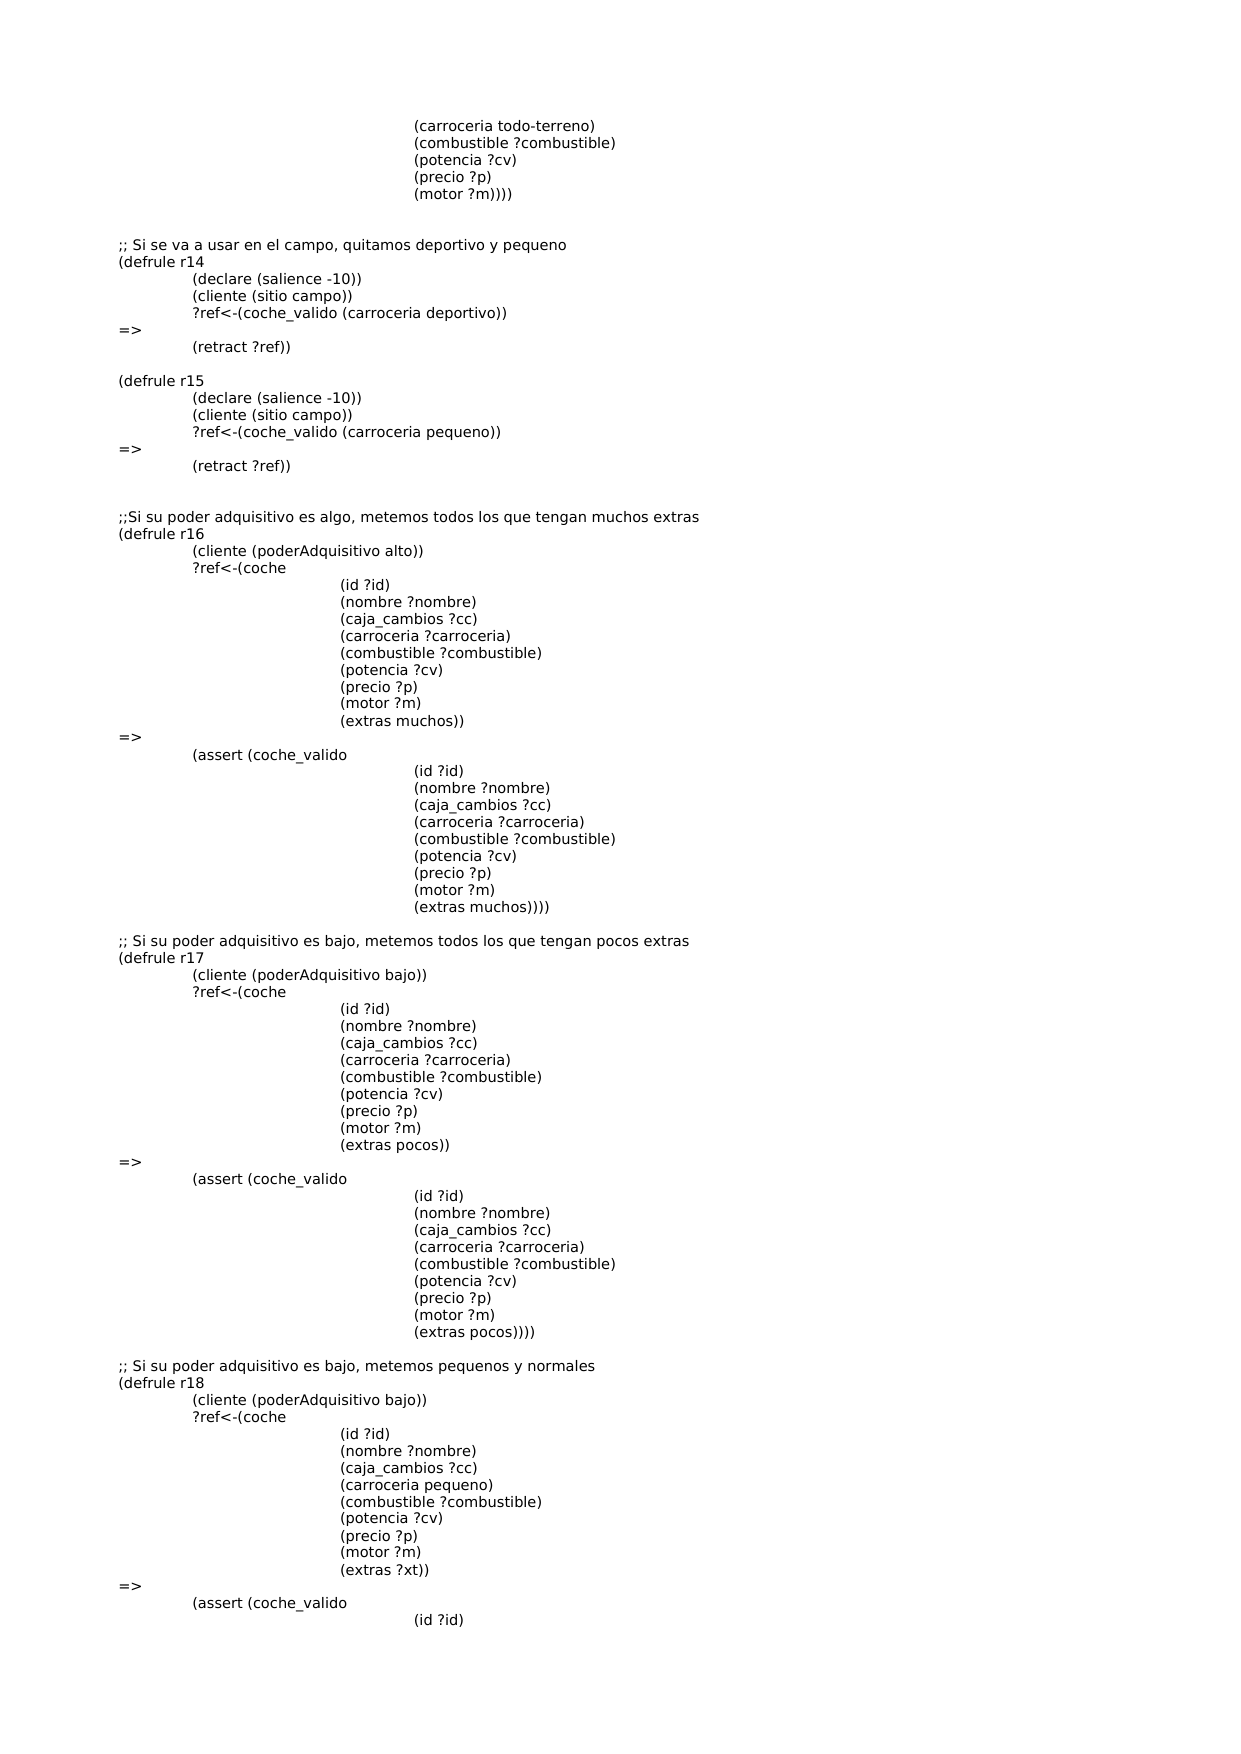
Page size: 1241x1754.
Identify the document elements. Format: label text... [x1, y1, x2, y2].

text => [118, 729, 1122, 746]
text (caja_cambios ?cc) [118, 1459, 1122, 1476]
text ?ref<-(coche [118, 559, 1122, 577]
text (id ?id) [118, 1188, 1122, 1205]
text => [118, 322, 1122, 339]
text (declare (salience -10)) [118, 390, 1122, 407]
text (assert (coche_valido [118, 1171, 1122, 1188]
text (extras muchos)))) [118, 899, 1122, 916]
text (combustible ?combustible) [118, 1069, 1122, 1086]
text ?ref<-(coche_valido (carroceria deportivo)) [118, 305, 1122, 322]
text (nombre ?nombre) [118, 593, 1122, 611]
text (motor ?m) [118, 1544, 1122, 1561]
text (precio ?p) [118, 169, 1122, 186]
text (nombre ?nombre) [118, 1442, 1122, 1459]
text (extras pocos)) [118, 1137, 1122, 1154]
text (defrule r15 [118, 373, 1122, 390]
text (potencia ?cv) [118, 848, 1122, 865]
text (defrule r16 [118, 526, 1122, 543]
text (caja_cambios ?cc) [118, 1035, 1122, 1052]
text (cliente (sitio campo)) [118, 288, 1122, 305]
text (extras ?xt)) [118, 1561, 1122, 1578]
text ?ref<-(coche_valido (carroceria pequeno)) [118, 424, 1122, 441]
text (precio ?p) [118, 1527, 1122, 1544]
text (precio ?p) [118, 678, 1122, 695]
text (combustible ?combustible) [118, 831, 1122, 848]
text (cliente (poderAdquisitivo bajo)) [118, 967, 1122, 984]
text (potencia ?cv) [118, 1510, 1122, 1527]
text (caja_cambios ?cc) [118, 611, 1122, 627]
text (caja_cambios ?cc) [118, 1222, 1122, 1239]
text (cliente (sitio campo)) [118, 407, 1122, 424]
text ;;Si su poder adquisitivo es algo, metemos todos los que tengan muchos extras [118, 509, 1122, 526]
text => [118, 1578, 1122, 1595]
text (motor ?m) [118, 695, 1122, 712]
text (carroceria ?carroceria) [118, 814, 1122, 831]
text (id ?id) [118, 1001, 1122, 1018]
text (precio ?p) [118, 1290, 1122, 1307]
text (nombre ?nombre) [118, 1205, 1122, 1222]
text (combustible ?combustible) [118, 1256, 1122, 1273]
text ;; Si se va a usar en el campo, quitamos deportivo y pequeno [118, 237, 1122, 254]
text (id ?id) [118, 577, 1122, 593]
text (combustible ?combustible) [118, 1493, 1122, 1510]
text (combustible ?combustible) [118, 644, 1122, 661]
text ?ref<-(coche [118, 984, 1122, 1001]
text (extras muchos)) [118, 712, 1122, 729]
text (motor ?m) [118, 1120, 1122, 1137]
text (id ?id) [118, 763, 1122, 780]
text (precio ?p) [118, 1103, 1122, 1120]
text (declare (salience -10)) [118, 271, 1122, 288]
text (potencia ?cv) [118, 1273, 1122, 1290]
text (extras pocos)))) [118, 1324, 1122, 1341]
text (id ?id) [118, 1612, 1122, 1629]
text (cliente (poderAdquisitivo bajo)) [118, 1392, 1122, 1408]
text (id ?id) [118, 1426, 1122, 1442]
text (retract ?ref)) [118, 339, 1122, 356]
text (nombre ?nombre) [118, 780, 1122, 797]
text (precio ?p) [118, 865, 1122, 882]
text ;; Si su poder adquisitivo es bajo, metemos pequenos y normales [118, 1358, 1122, 1374]
text (carroceria ?carroceria) [118, 1052, 1122, 1069]
text ?ref<-(coche [118, 1408, 1122, 1426]
text (caja_cambios ?cc) [118, 797, 1122, 814]
text ;; Si su poder adquisitivo es bajo, metemos todos los que tengan pocos extras [118, 933, 1122, 950]
text (carroceria todo-terreno) [118, 118, 1122, 135]
text (defrule r14 [118, 254, 1122, 271]
text => [118, 441, 1122, 458]
text (potencia ?cv) [118, 661, 1122, 678]
text (defrule r18 [118, 1374, 1122, 1392]
text (defrule r17 [118, 950, 1122, 967]
text (combustible ?combustible) [118, 135, 1122, 152]
text (assert (coche_valido [118, 746, 1122, 763]
text (motor ?m) [118, 882, 1122, 899]
text (assert (coche_valido [118, 1595, 1122, 1612]
text (nombre ?nombre) [118, 1018, 1122, 1035]
text (carroceria pequeno) [118, 1476, 1122, 1493]
text (potencia ?cv) [118, 1086, 1122, 1103]
text => [118, 1154, 1122, 1171]
text (motor ?m) [118, 1307, 1122, 1324]
text (motor ?m)))) [118, 186, 1122, 203]
text (carroceria ?carroceria) [118, 627, 1122, 644]
text (potencia ?cv) [118, 152, 1122, 169]
text (carroceria ?carroceria) [118, 1239, 1122, 1256]
text (retract ?ref)) [118, 458, 1122, 475]
text (cliente (poderAdquisitivo alto)) [118, 543, 1122, 559]
